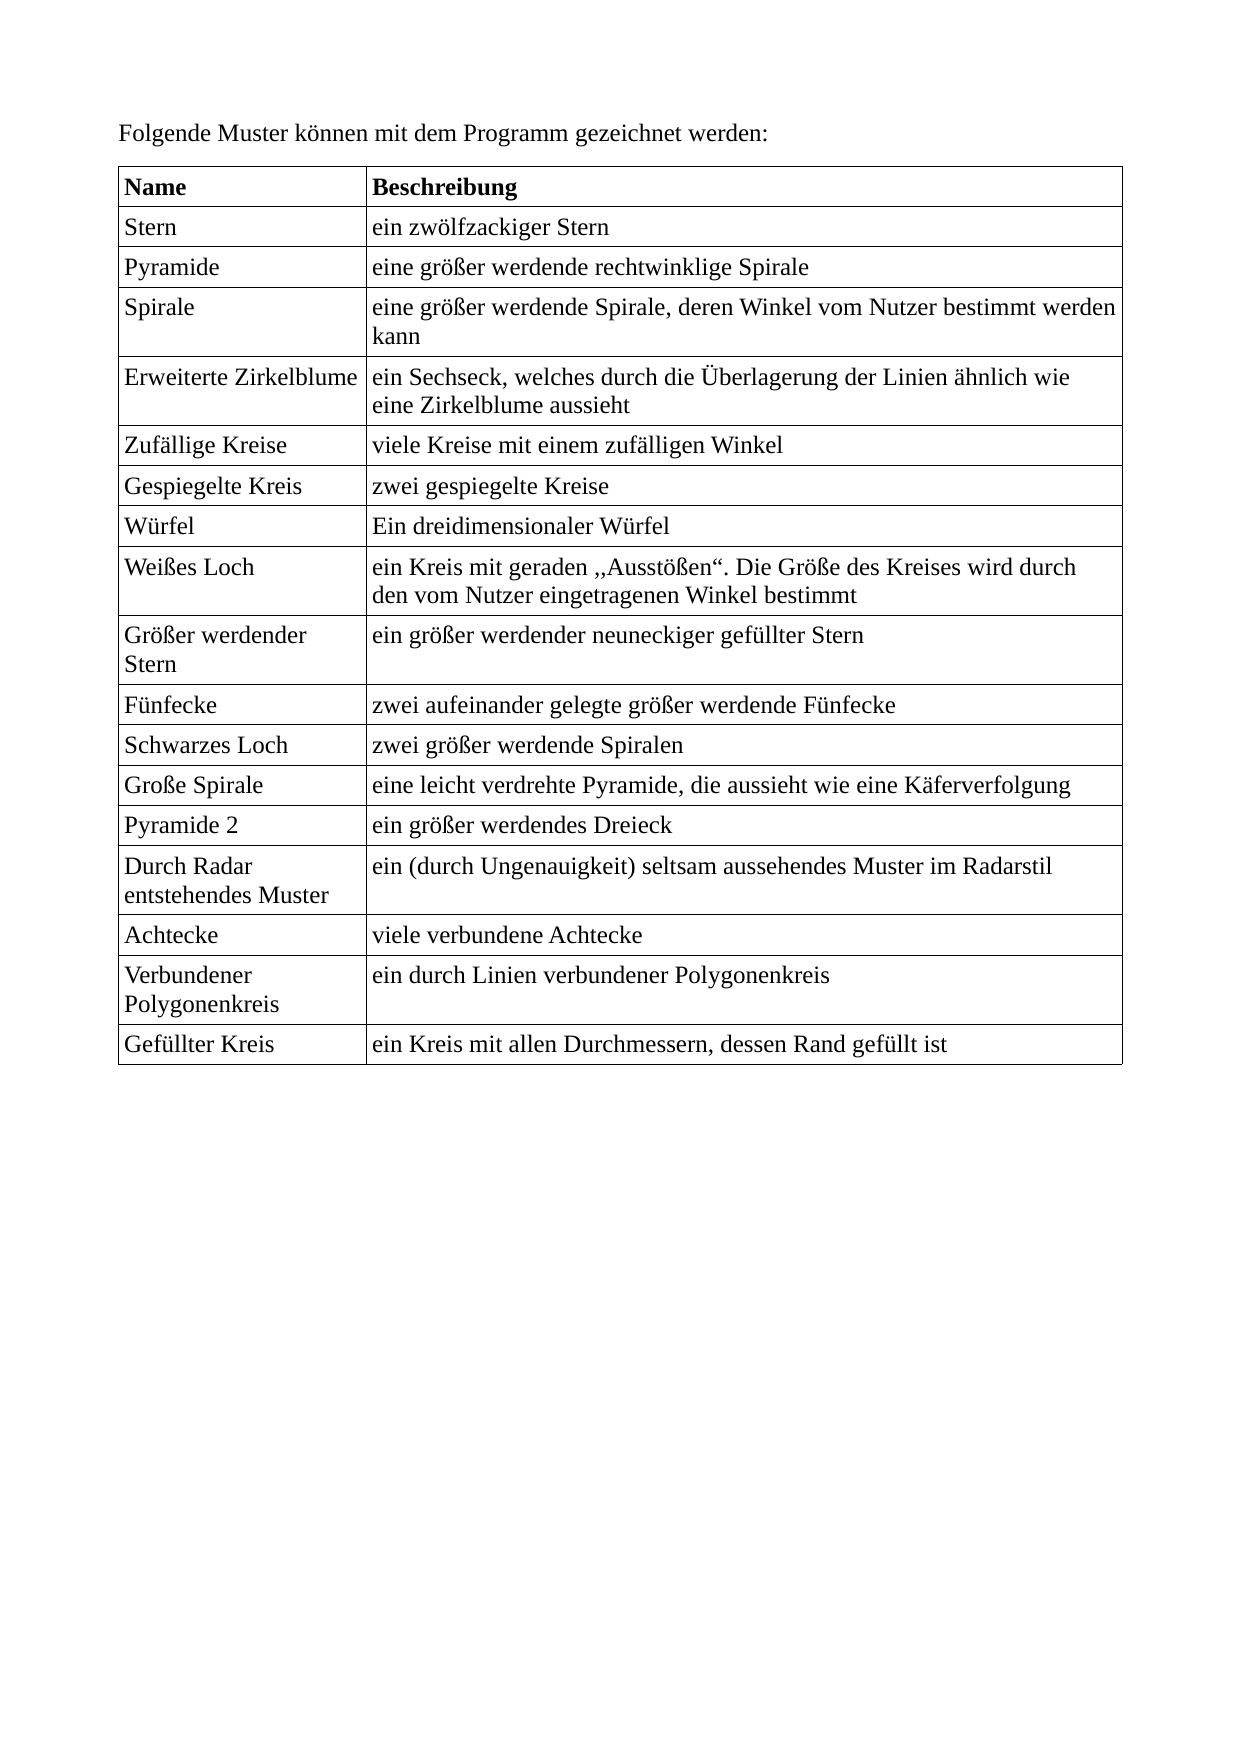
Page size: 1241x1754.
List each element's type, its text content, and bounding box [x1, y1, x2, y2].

table_cell ein (durch Ungenauigkeit) seltsam aussehendes Muster im Radarstil [367, 846, 1122, 914]
table_cell Stern [119, 207, 366, 246]
table_cell Gefüllter Kreis [119, 1025, 366, 1064]
table_cell ein durch Linien verbundener Polygonenkreis [367, 956, 1122, 1023]
table_cell eine leicht verdrehte Pyramide, die aussieht wie eine Käferverfolgung [367, 766, 1122, 805]
table_cell Zufällige Kreise [119, 426, 366, 465]
table_cell ein größer werdender neuneckiger gefüllter Stern [367, 616, 1122, 684]
table_cell Verbundener Polygonenkreis [119, 956, 366, 1023]
table_cell Pyramide [119, 247, 366, 287]
table_cell Größer werdender Stern [119, 616, 366, 684]
table_cell zwei gespiegelte Kreise [367, 466, 1122, 505]
table_cell zwei aufeinander gelegte größer werdende Fünfecke [367, 685, 1122, 724]
table_cell ein Kreis mit geraden ,,Ausstößen“. Die Größe des Kreises wird durch den vom Nutzer eingetragenen Winkel bestimmt [367, 547, 1122, 615]
table_cell Würfel [119, 506, 366, 546]
table_header Name [119, 167, 366, 206]
table_cell viele verbundene Achtecke [367, 915, 1122, 954]
table_cell eine größer werdende Spirale, deren Winkel vom Nutzer bestimmt werden kann [367, 288, 1122, 356]
table_cell ein zwölfzackiger Stern [367, 207, 1122, 246]
table_cell Weißes Loch [119, 547, 366, 615]
table_cell eine größer werdende rechtwinklige Spirale [367, 247, 1122, 287]
table_cell ein größer werdendes Dreieck [367, 806, 1122, 845]
table_cell ein Kreis mit allen Durchmessern, dessen Rand gefüllt ist [367, 1025, 1122, 1064]
table_cell Ein dreidimensionaler Würfel [367, 506, 1122, 546]
table_cell zwei größer werdende Spiralen [367, 725, 1122, 764]
text Folgende Muster können mit dem Programm gezeichnet werden: [118, 118, 1122, 147]
table_cell ein Sechseck, welches durch die Überlagerung der Linien ähnlich wie eine Zirkelblume aussieht [367, 357, 1122, 425]
table_cell Große Spirale [119, 766, 366, 805]
table_cell Schwarzes Loch [119, 725, 366, 764]
table_cell Durch Radar entstehendes Muster [119, 846, 366, 914]
table_cell Erweiterte Zirkelblume [119, 357, 366, 425]
table_cell Pyramide 2 [119, 806, 366, 845]
table_cell viele Kreise mit einem zufälligen Winkel [367, 426, 1122, 465]
table_cell Spirale [119, 288, 366, 356]
table_header Beschreibung [367, 167, 1122, 206]
table_cell Gespiegelte Kreis [119, 466, 366, 505]
table_cell Achtecke [119, 915, 366, 954]
table_cell Fünfecke [119, 685, 366, 724]
